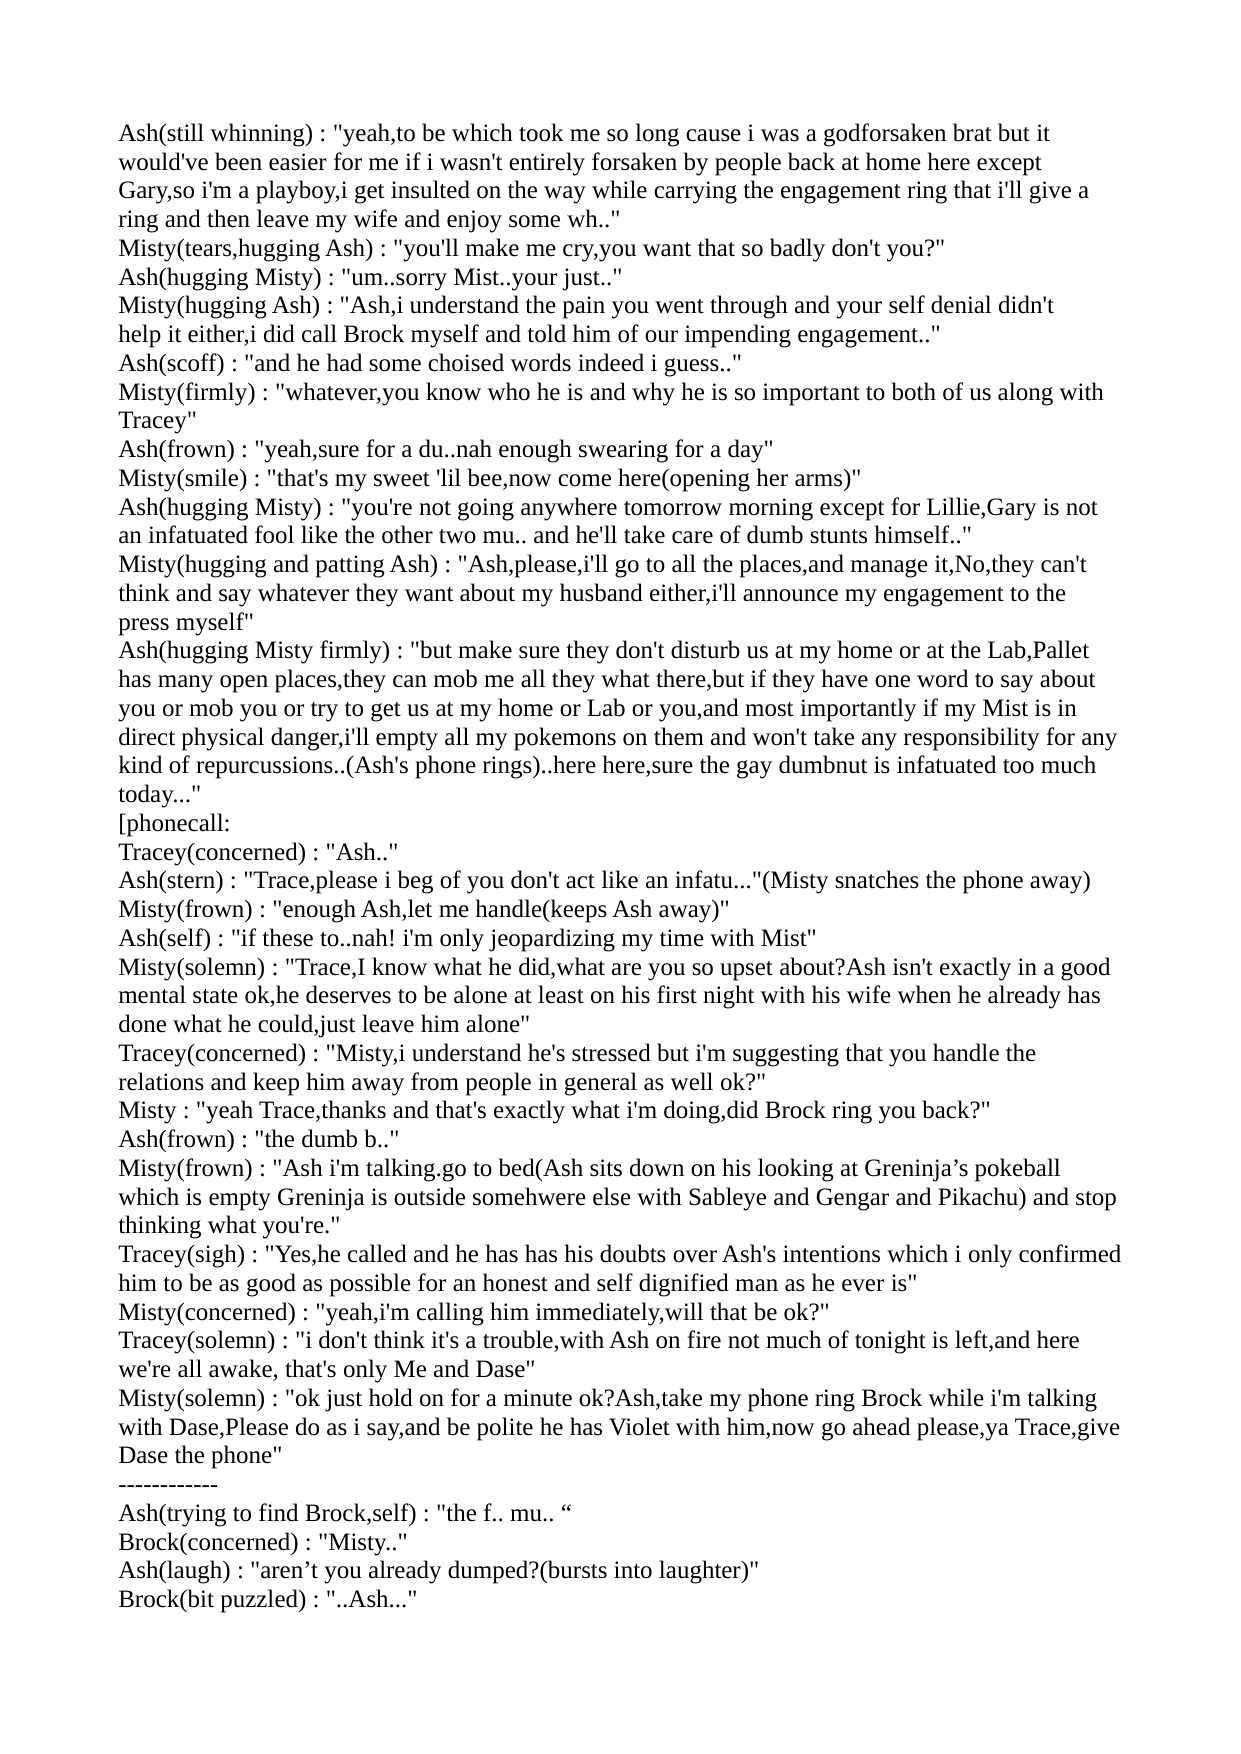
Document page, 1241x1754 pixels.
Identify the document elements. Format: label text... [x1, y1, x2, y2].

text Misty(smile) : "that's my sweet 'lil bee,now come here(opening her arms)" [118, 463, 1122, 492]
text Ash(frown) : "the dumb b.." [118, 1124, 1122, 1153]
text Tracey(concerned) : "Misty,i understand he's stressed but i'm suggesting that you handle the relations and keep him away from people in general as well ok?" [118, 1038, 1122, 1096]
text Misty(solemn) : "Trace,I know what he did,what are you so upset about?Ash isn't exactly in a good mental state ok,he deserves to be alone at least on his first night with his wife when he already has done what he could,just leave him alone" [118, 952, 1122, 1038]
text Tracey(sigh) : "Yes,he called and he has has his doubts over Ash's intentions which i only confirmed him to be as good as possible for an honest and self dignified man as he ever is" [118, 1239, 1122, 1297]
text Ash(scoff) : "and he had some choised words indeed i guess.." [118, 348, 1122, 377]
text Ash(still whinning) : "yeah,to be which took me so long cause i was a godforsaken brat but it would've been easier for me if i wasn't entirely forsaken by people back at home here except Gary,so i'm a playboy,i get insulted on the way while carrying the engagement ring that i'll give a ring and then leave my wife and enjoy some wh.." [118, 118, 1122, 233]
text Brock(bit puzzled) : "..Ash..." [118, 1584, 1122, 1613]
text Misty : "yeah Trace,thanks and that's exactly what i'm doing,did Brock ring you back?" [118, 1096, 1122, 1124]
text Ash(hugging Misty) : "um..sorry Mist..your just.." [118, 262, 1122, 291]
text Tracey(concerned) : "Ash.." [118, 837, 1122, 866]
text has many open places,they can mob me all they what there,but if they have one word to say about you or mob you or try to get us at my home or Lab or you,and most importantly if my Mist is in direct physical danger,i'll empty all my pokemons on them and won't take any responsibility for any kind of repurcussions..(Ash's phone rings)..here here,sure the gay dumbnut is infatuated too much today..." [118, 664, 1122, 808]
text Misty(concerned) : "yeah,i'm calling him immediately,will that be ok?" [118, 1297, 1122, 1326]
text Ash(hugging Misty) : "you're not going anywhere tomorrow morning except for Lillie,Gary is not an infatuated fool like the other two mu.. and he'll take care of dumb stunts himself.." [118, 492, 1122, 549]
text Misty(firmly) : "whatever,you know who he is and why he is so important to both of us along with Tracey" [118, 377, 1122, 434]
text help it either,i did call Brock myself and told him of our impending engagement.." [118, 319, 1122, 348]
text Ash(hugging Misty firmly) : "but make sure they don't disturb us at my home or at the Lab,Pallet [118, 636, 1122, 664]
text [phonecall: [118, 808, 1122, 837]
text Ash(laugh) : "aren’t you already dumped?(bursts into laughter)" [118, 1556, 1122, 1584]
text Misty(frown) : "Ash i'm talking.go to bed(Ash sits down on his looking at Greninja’s pokeball which is empty Greninja is outside somehwere else with Sableye and Gengar and Pikachu) and stop thinking what you're." [118, 1153, 1122, 1239]
text Misty(hugging Ash) : "Ash,i understand the pain you went through and your self denial didn't [118, 291, 1122, 319]
text Misty(hugging and patting Ash) : "Ash,please,i'll go to all the places,and manage it,No,they can't think and say whatever they want about my husband either,i'll announce my engagement to the press myself" [118, 549, 1122, 636]
text Brock(concerned) : "Misty.." [118, 1527, 1122, 1556]
text Ash(stern) : "Trace,please i beg of you don't act like an infatu..."(Misty snatches the phone away) [118, 866, 1122, 894]
text Misty(tears,hugging Ash) : "you'll make me cry,you want that so badly don't you?" [118, 233, 1122, 262]
text Ash(self) : "if these to..nah! i'm only jeopardizing my time with Mist" [118, 923, 1122, 952]
text Misty(frown) : "enough Ash,let me handle(keeps Ash away)" [118, 894, 1122, 923]
text Misty(solemn) : "ok just hold on for a minute ok?Ash,take my phone ring Brock while i'm talking with Dase,Please do as i say,and be polite he has Violet with him,now go ahead please,ya Trace,give Dase the phone" [118, 1383, 1122, 1469]
text Ash(trying to find Brock,self) : "the f.. mu.. “ [118, 1498, 1122, 1527]
text Ash(frown) : "yeah,sure for a du..nah enough swearing for a day" [118, 434, 1122, 463]
text Tracey(solemn) : "i don't think it's a trouble,with Ash on fire not much of tonight is left,and here we're all awake, that's only Me and Dase" [118, 1326, 1122, 1383]
text ------------ [118, 1469, 1122, 1498]
